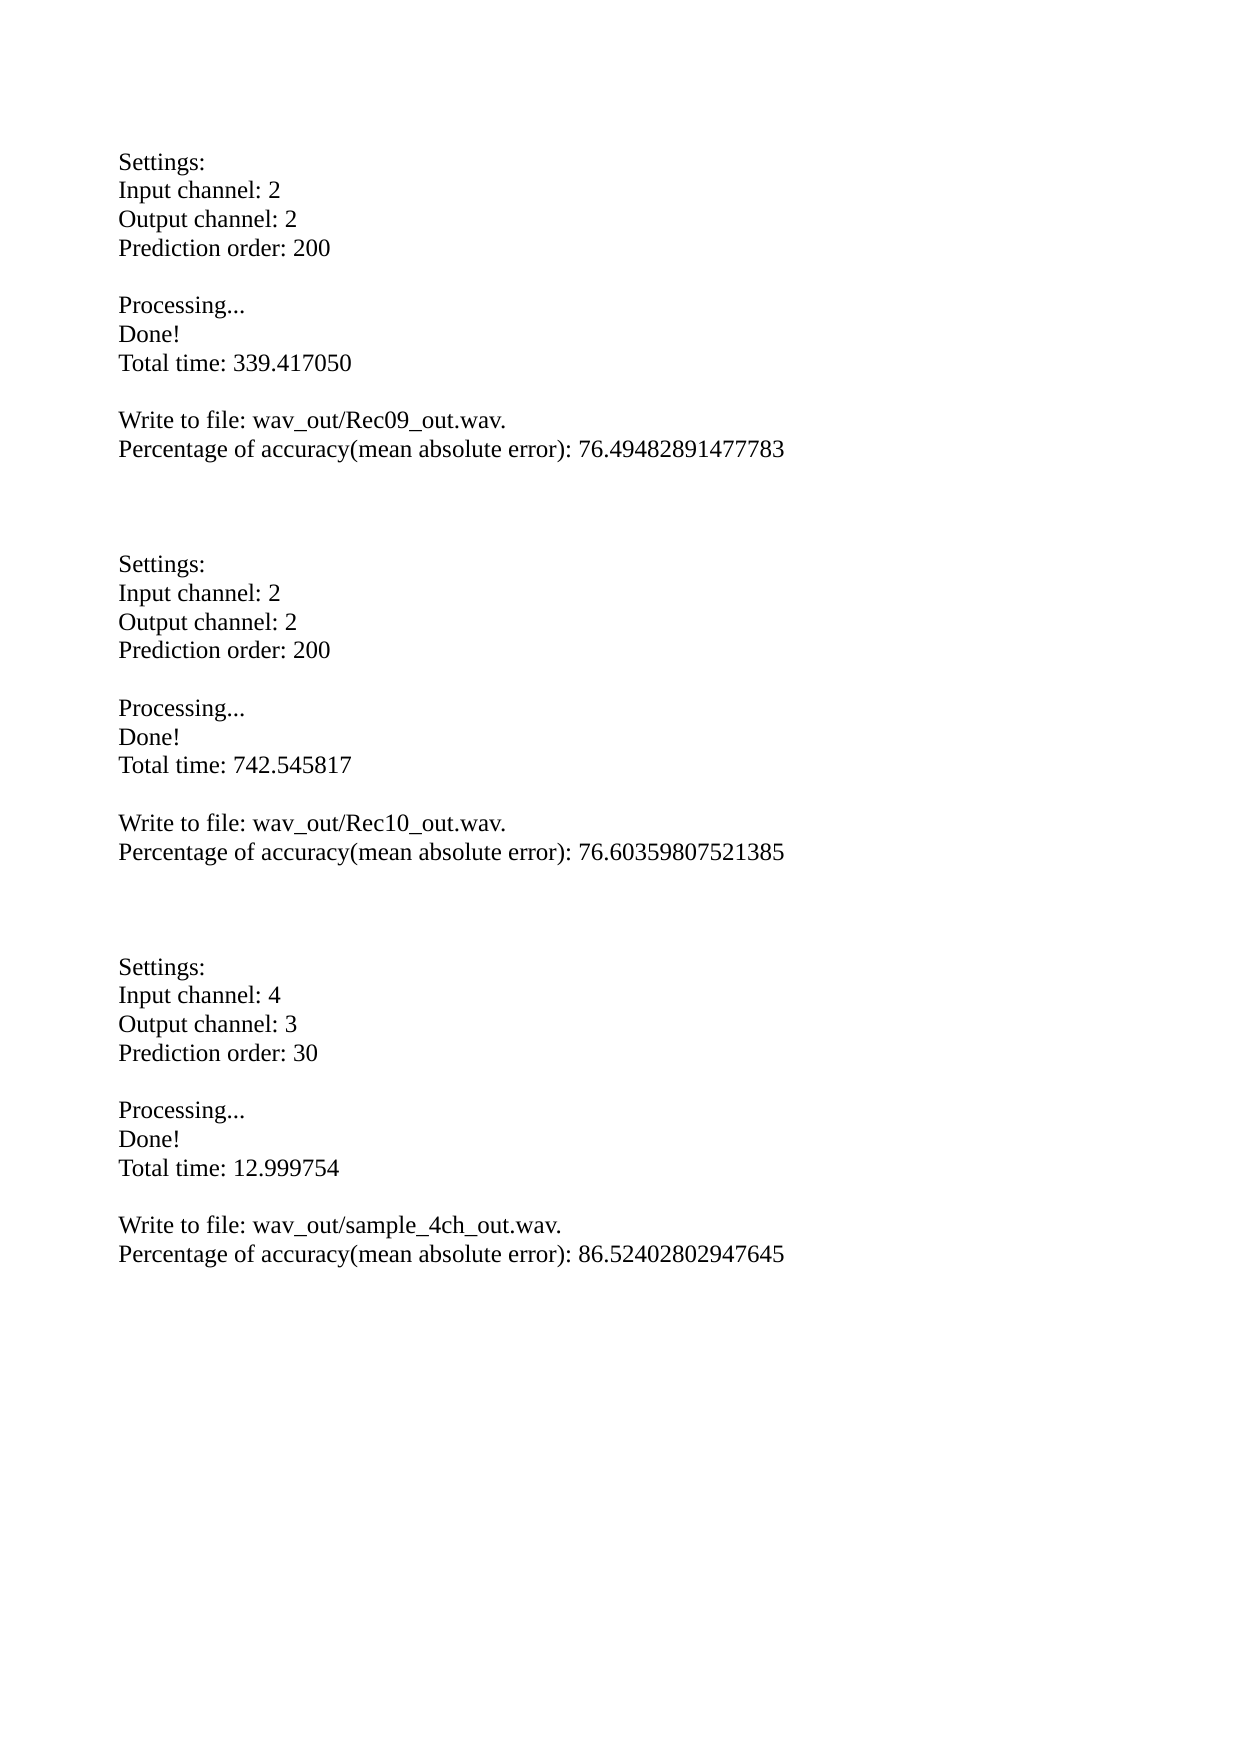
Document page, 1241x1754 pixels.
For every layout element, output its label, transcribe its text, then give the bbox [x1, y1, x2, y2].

text Percentage of accuracy(mean absolute error): 76.49482891477783 [118, 434, 1122, 463]
text Total time: 12.999754 [118, 1153, 1122, 1182]
text Prediction order: 200 [118, 636, 1122, 664]
text Prediction order: 30 [118, 1038, 1122, 1067]
text Input channel: 2 [118, 176, 1122, 204]
text Output channel: 2 [118, 607, 1122, 636]
text Settings: [118, 952, 1122, 981]
text Input channel: 4 [118, 981, 1122, 1009]
text Write to file: wav_out/Rec09_out.wav. [118, 406, 1122, 434]
text Percentage of accuracy(mean absolute error): 76.60359807521385 [118, 837, 1122, 866]
text Total time: 339.417050 [118, 348, 1122, 377]
text Write to file: wav_out/sample_4ch_out.wav. [118, 1211, 1122, 1239]
text Input channel: 2 [118, 578, 1122, 607]
text Settings: [118, 549, 1122, 578]
text Output channel: 3 [118, 1009, 1122, 1038]
text Processing... [118, 1096, 1122, 1124]
text Output channel: 2 [118, 204, 1122, 233]
text Prediction order: 200 [118, 233, 1122, 262]
text Total time: 742.545817 [118, 751, 1122, 779]
text Done! [118, 1124, 1122, 1153]
text Percentage of accuracy(mean absolute error): 86.52402802947645 [118, 1239, 1122, 1268]
text Processing... [118, 693, 1122, 722]
text Processing... [118, 291, 1122, 319]
text Done! [118, 319, 1122, 348]
text Settings: [118, 147, 1122, 176]
text Done! [118, 722, 1122, 751]
text Write to file: wav_out/Rec10_out.wav. [118, 808, 1122, 837]
